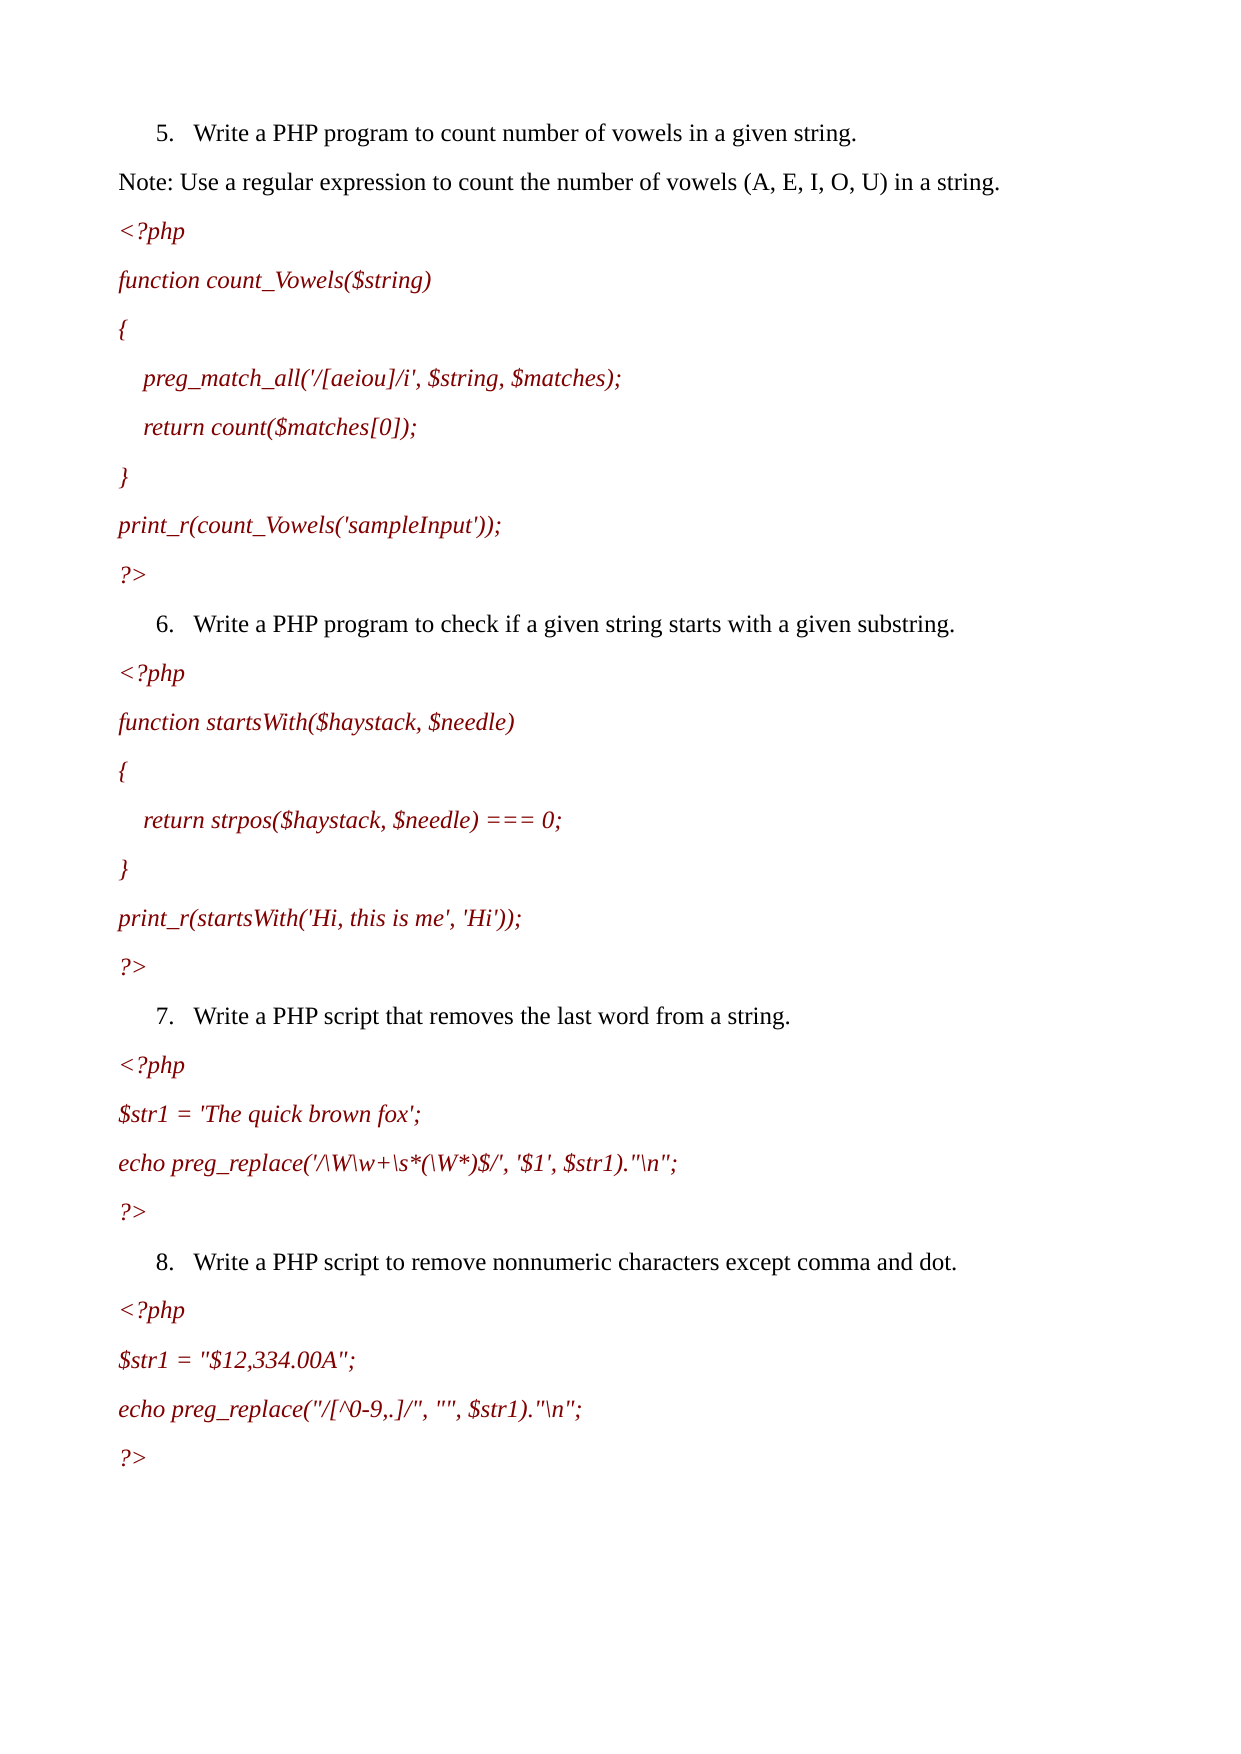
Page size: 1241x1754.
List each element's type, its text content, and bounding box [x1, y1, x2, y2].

text $str1 = 'The quick brown fox'; [118, 1099, 1122, 1128]
text { [118, 756, 1122, 785]
text $str1 = "$12,334.00A"; [118, 1345, 1122, 1373]
text Note: Use a regular expression to count the number of vowels (A, E, I, O, U) in a string. [118, 167, 1122, 196]
text preg_match_all('/[aeiou]/i', $string, $matches); [118, 363, 1122, 392]
text ?> [118, 952, 1122, 981]
list Write a PHP script to remove nonnumeric characters except comma and dot. [156, 1247, 1122, 1275]
text echo preg_replace("/[^0-9,.]/", "", $str1)."\n"; [118, 1394, 1122, 1422]
text echo preg_replace('/\W\w+\s*(\W*)$/', '$1', $str1)."\n"; [118, 1148, 1122, 1177]
text ?> [118, 1443, 1122, 1472]
text <?php [118, 658, 1122, 687]
text <?php [118, 1296, 1122, 1324]
text print_r(count_Vowels('sampleInput')); [118, 511, 1122, 539]
text } [118, 854, 1122, 883]
text ?> [118, 560, 1122, 588]
text <?php [118, 216, 1122, 245]
list Write a PHP program to check if a given string starts with a given substring. [156, 609, 1122, 637]
list Write a PHP program to count number of vowels in a given string. [156, 118, 1122, 147]
text return strpos($haystack, $needle) === 0; [118, 805, 1122, 834]
text print_r(startsWith('Hi, this is me', 'Hi')); [118, 903, 1122, 932]
text return count($matches[0]); [118, 412, 1122, 441]
text } [118, 462, 1122, 490]
text function startsWith($haystack, $needle) [118, 707, 1122, 736]
text function count_Vowels($string) [118, 265, 1122, 294]
text ?> [118, 1197, 1122, 1226]
text { [118, 314, 1122, 343]
list Write a PHP script that removes the last word from a string. [156, 1001, 1122, 1030]
text <?php [118, 1050, 1122, 1079]
